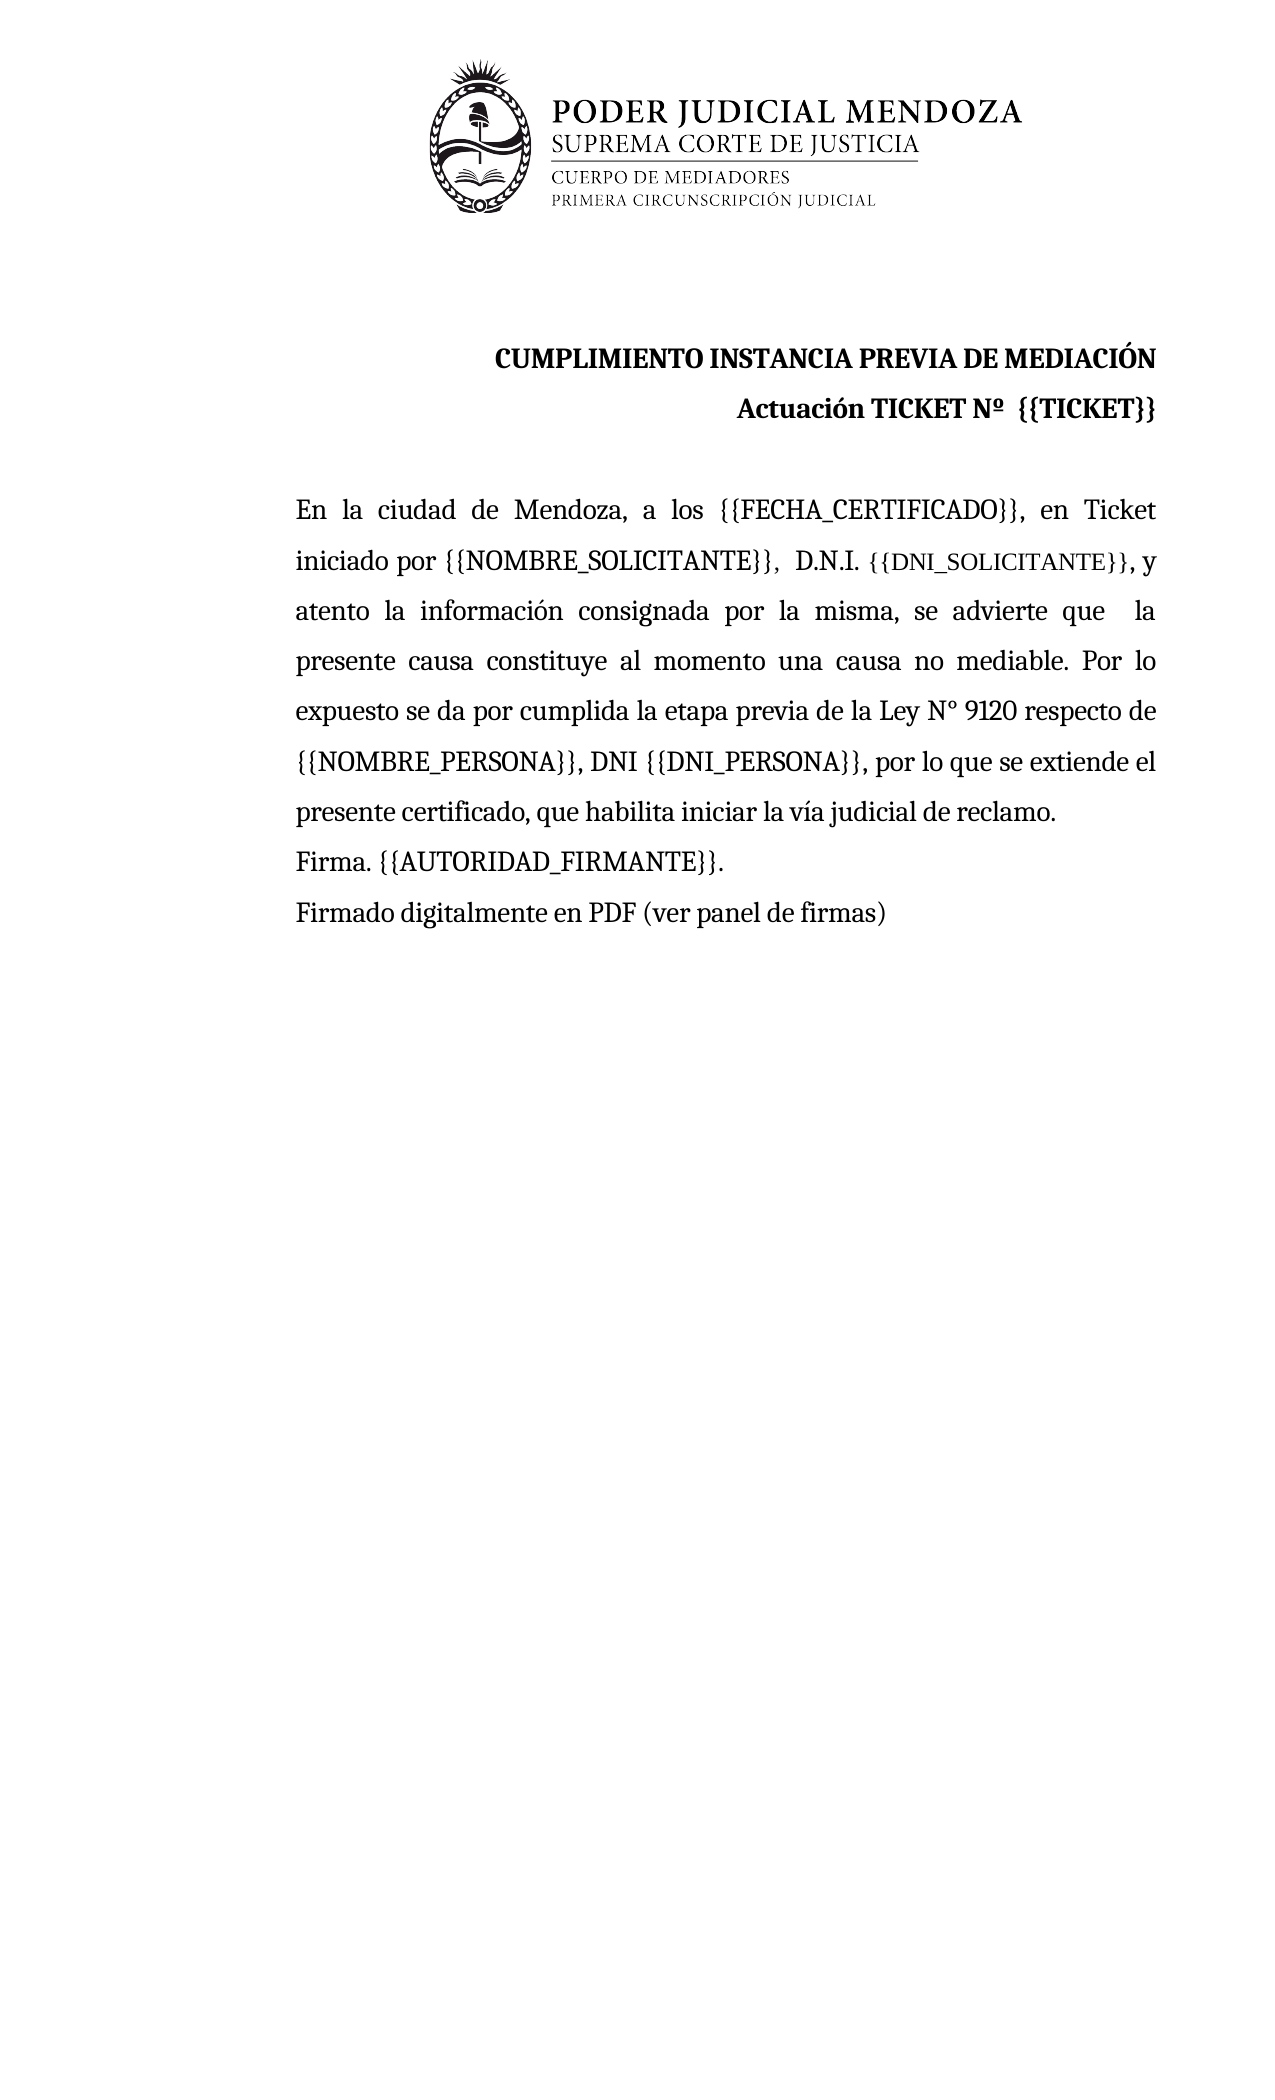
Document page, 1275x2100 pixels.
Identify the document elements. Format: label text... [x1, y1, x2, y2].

text Firma. {{AUTORIDAD_FIRMANTE}}. [295, 846, 1157, 879]
text Firmado digitalmente en PDF (ver panel de firmas) [295, 896, 1157, 929]
text Actuación TICKET Nº {{TICKET}} [295, 393, 1157, 426]
text CUMPLIMIENTO INSTANCIA PREVIA DE MEDIACIÓN [295, 342, 1157, 376]
text En la ciudad de Mendoza, a los {{FECHA_CERTIFICADO}}, en Ticket iniciado por {{NOMBRE_SOLICITANTE}}, D.N.I. {{DNI_SOLICITANTE}}, y atento la información consignada por la misma, se advierte que la presente causa constituye al momento una causa no mediable. Por lo expuesto se da por cumplida la etapa previa de la Ley N° 9120 respecto de {{NOMBRE_PERSONA}}, DNI {{DNI_PERSONA}}, por lo que se extiende el presente certificado, que habilita iniciar la vía judicial de reclamo. [295, 493, 1157, 829]
